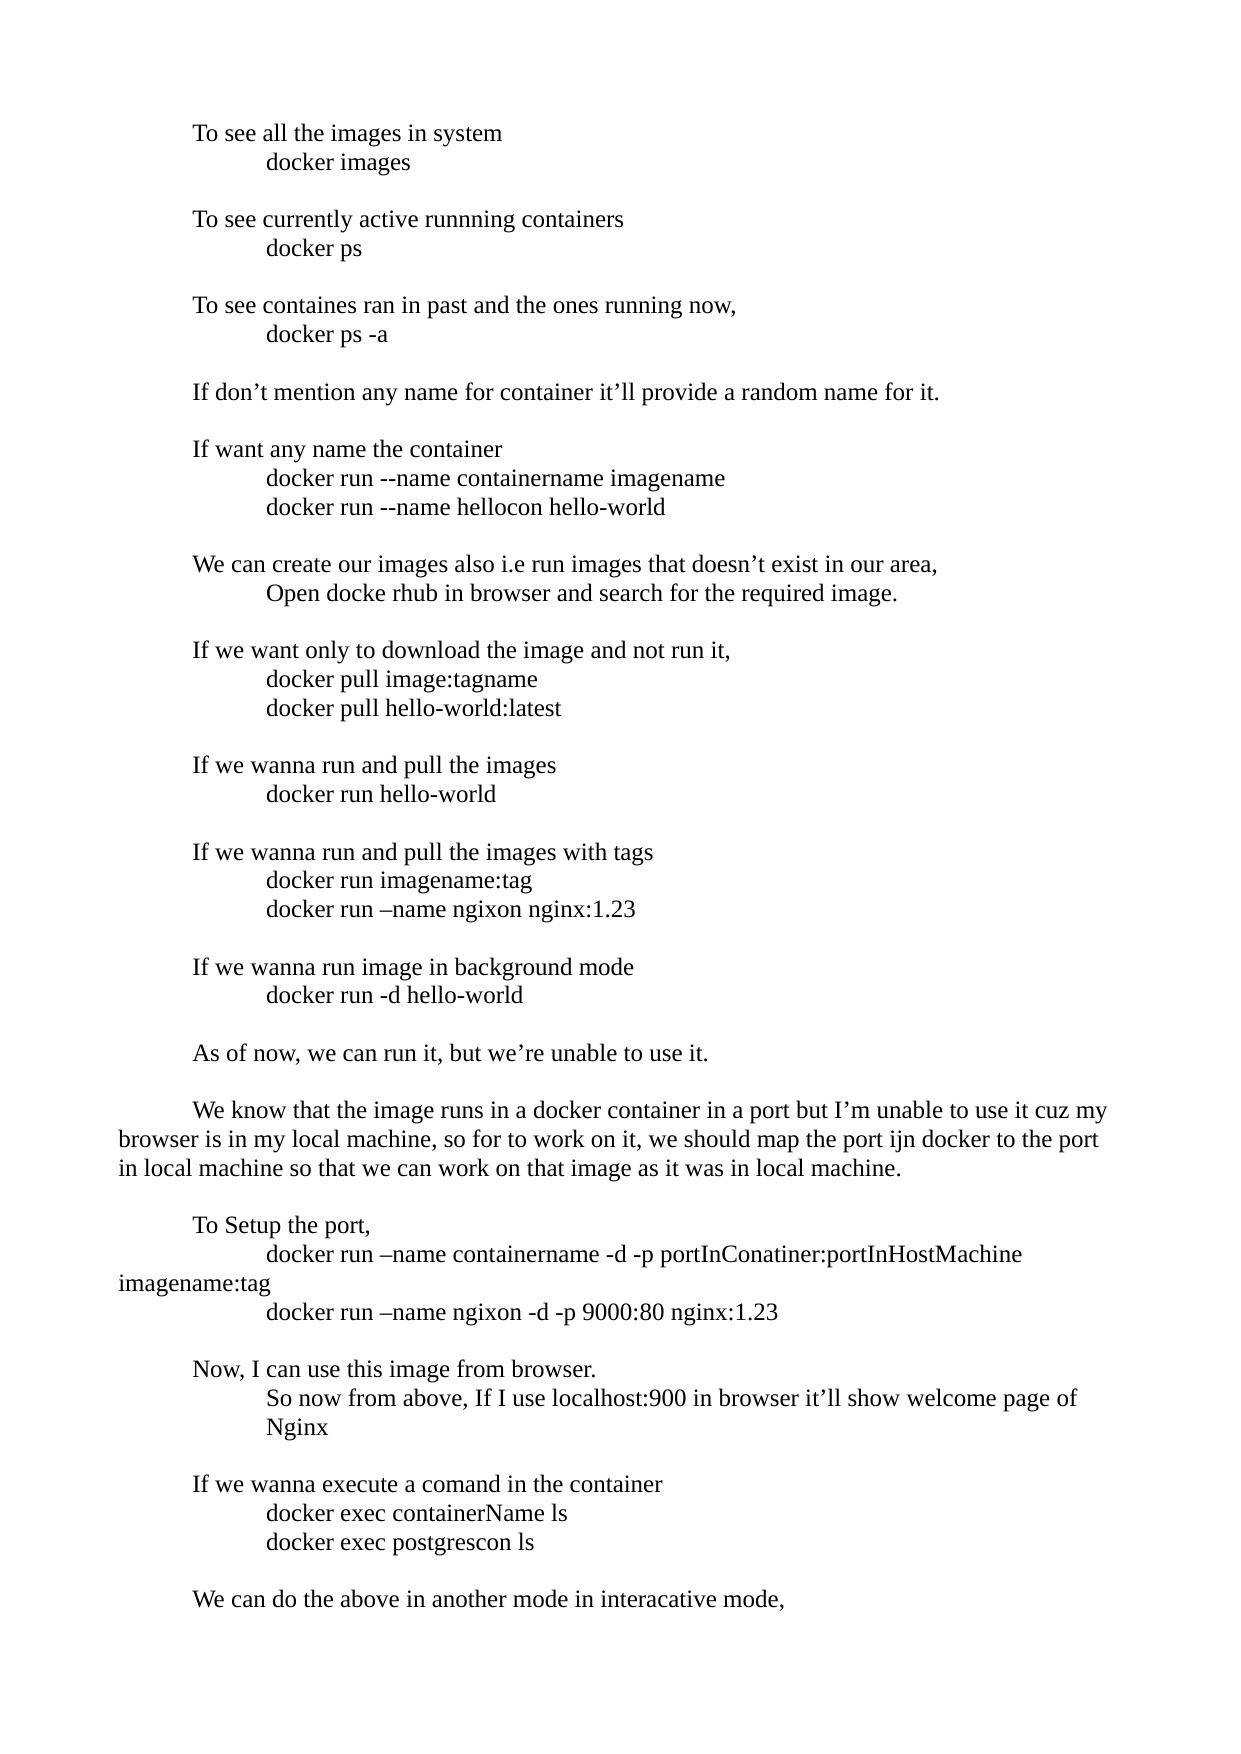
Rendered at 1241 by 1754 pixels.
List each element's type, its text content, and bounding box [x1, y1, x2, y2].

text As of now, we can run it, but we’re unable to use it. [118, 1038, 1122, 1067]
text docker run –name ngixon -d -p 9000:80 nginx:1.23 [118, 1297, 1122, 1326]
text We can do the above in another mode in interacative mode, [118, 1584, 1122, 1613]
text docker exec postgrescon ls [118, 1527, 1122, 1556]
text If we wanna execute a comand in the container [118, 1469, 1122, 1498]
text So now from above, If I use localhost:900 in browser it’ll show welcome page of Nginx [118, 1383, 1122, 1441]
text To see currently active runnning containers [118, 204, 1122, 233]
text docker ps -a [118, 319, 1122, 348]
text docker pull hello-world:latest [118, 693, 1122, 722]
text docker images [118, 147, 1122, 176]
text docker run --name containername imagename [118, 463, 1122, 492]
text If we want only to download the image and not run it, [118, 636, 1122, 664]
text docker exec containerName ls [118, 1498, 1122, 1527]
text We know that the image runs in a docker container in a port but I’m unable to use it cuz my browser is in my local machine, so for to work on it, we should map the port ijn docker to the port in local machine so that we can work on that image as it was in local machine. [118, 1096, 1122, 1182]
text We can create our images also i.e run images that doesn’t exist in our area, [118, 549, 1122, 578]
text To see all the images in system [118, 118, 1122, 147]
text To see containes ran in past and the ones running now, [118, 291, 1122, 319]
text docker run imagename:tag [118, 866, 1122, 894]
text If we wanna run and pull the images with tags [118, 837, 1122, 866]
text If we wanna run image in background mode [118, 952, 1122, 981]
text Open docke rhub in browser and search for the required image. [118, 578, 1122, 607]
text If want any name the container [118, 434, 1122, 463]
text docker run –name containername -d -p portInConatiner:portInHostMachine imagename:tag [118, 1239, 1122, 1297]
text docker run --name hellocon hello-world [118, 492, 1122, 521]
text If we wanna run and pull the images [118, 751, 1122, 779]
text docker pull image:tagname [118, 664, 1122, 693]
text Now, I can use this image from browser. [118, 1354, 1122, 1383]
text docker run hello-world [118, 779, 1122, 808]
text To Setup the port, [118, 1211, 1122, 1239]
text docker ps [118, 233, 1122, 262]
text docker run -d hello-world [118, 981, 1122, 1009]
text docker run –name ngixon nginx:1.23 [118, 894, 1122, 923]
text If don’t mention any name for container it’ll provide a random name for it. [118, 377, 1122, 406]
